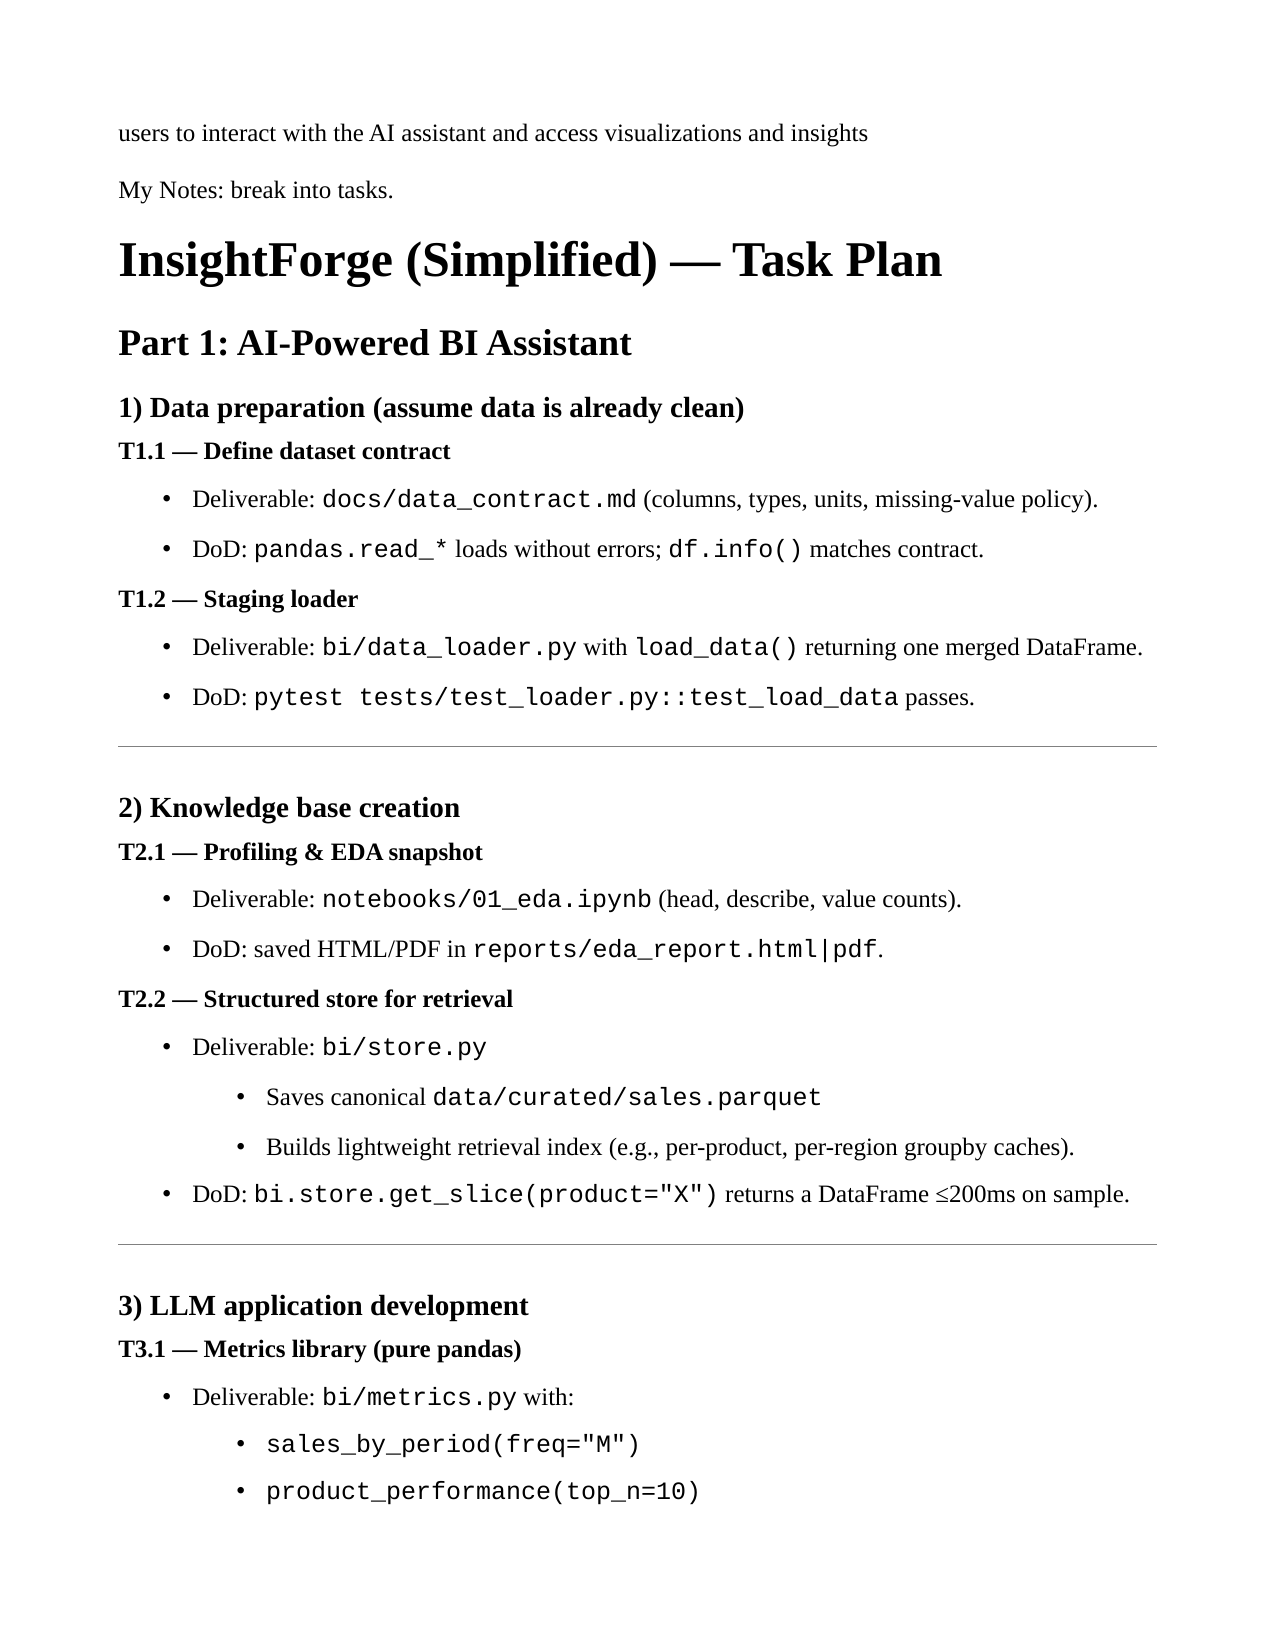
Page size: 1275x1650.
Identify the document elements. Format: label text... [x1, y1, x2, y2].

list DoD: bi.store.get_slice(product="X") returns a DataFrame ≤200ms on sample. [162, 1179, 1157, 1210]
text My Notes: break into tasks. [118, 176, 1157, 204]
text T2.1 — Profiling & EDA snapshot [118, 837, 1157, 865]
text T1.1 — Define dataset contract [118, 436, 1157, 465]
list Deliverable: bi/data_loader.py with load_data() returning one merged DataFrame. [162, 632, 1157, 662]
list DoD: saved HTML/PDF in reports/eda_report.html|pdf. [162, 934, 1157, 965]
text T1.2 — Staging loader [118, 584, 1157, 613]
text T2.2 — Structured store for retrieval [118, 984, 1157, 1013]
text users to interact with the AI assistant and access visualizations and insights [118, 118, 1157, 147]
subtitle 3) LLM application development [118, 1288, 1157, 1322]
list DoD: pandas.read_* loads without errors; df.info() matches contract. [162, 534, 1157, 565]
text T3.1 — Metrics library (pure pandas) [118, 1334, 1157, 1363]
subtitle Part 1: AI-Powered BI Assistant [118, 320, 1157, 363]
list Saves canonical data/curated/sales.parquet [236, 1082, 1157, 1113]
subtitle 1) Data preparation (assume data is already clean) [118, 390, 1157, 424]
list Deliverable: notebooks/01_eda.ipynb (head, describe, value counts). [162, 884, 1157, 915]
list Deliverable: docs/data_contract.md (columns, types, units, missing-value policy). [162, 484, 1157, 515]
subtitle InsightForge (Simplified) — Task Plan [118, 229, 1157, 287]
subtitle 2) Knowledge base creation [118, 791, 1157, 824]
list Builds lightweight retrieval index (e.g., per-product, per-region groupby caches). [236, 1132, 1157, 1161]
list Deliverable: bi/store.py [162, 1032, 1157, 1063]
list DoD: pytest tests/test_loader.py::test_load_data passes. [162, 682, 1157, 712]
list product_performance(top_n=10) [236, 1479, 1157, 1507]
list Deliverable: bi/metrics.py with: [162, 1382, 1157, 1413]
list sales_by_period(freq="M") [236, 1432, 1157, 1460]
